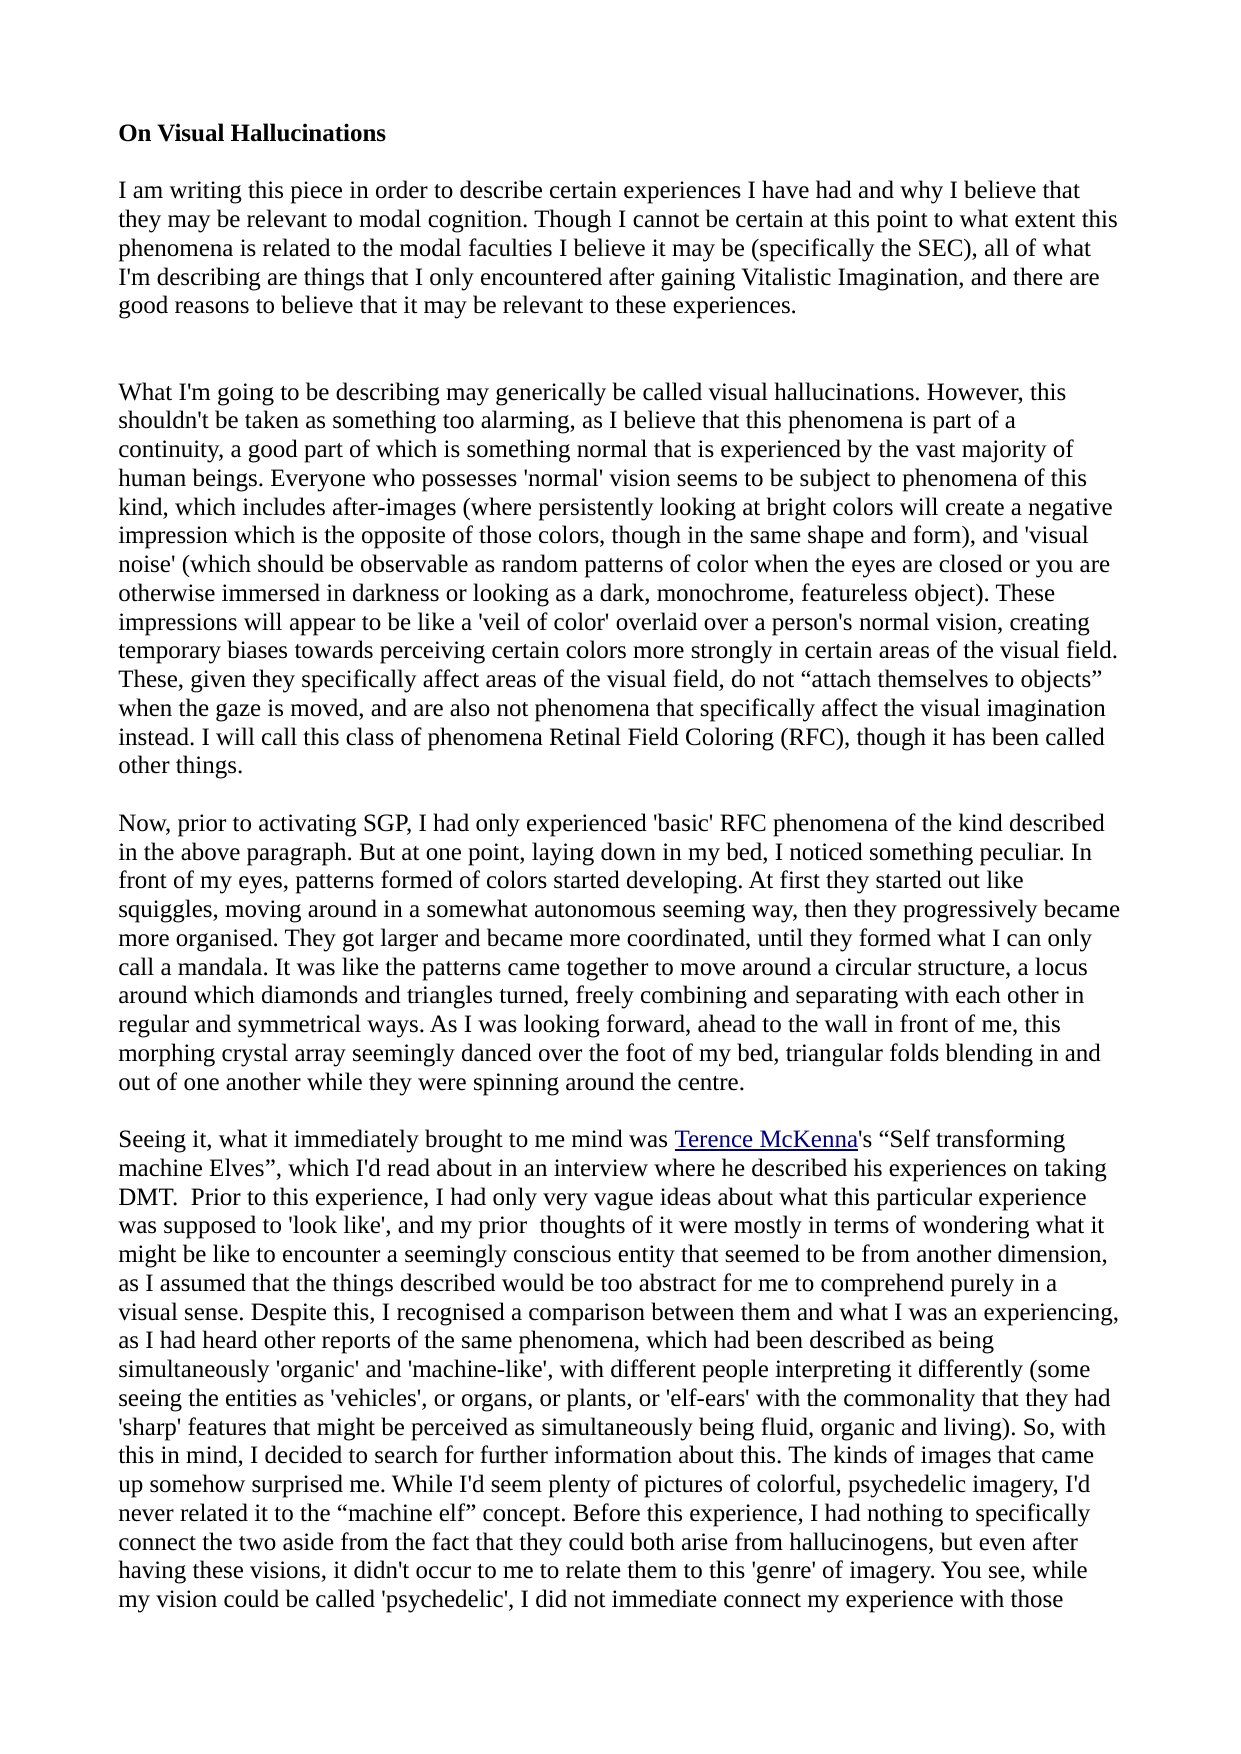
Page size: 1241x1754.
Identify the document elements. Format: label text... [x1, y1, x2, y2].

text What I'm going to be describing may generically be called visual hallucinations. However, this shouldn't be taken as something too alarming, as I believe that this phenomena is part of a continuity, a good part of which is something normal that is experienced by the vast majority of human beings. Everyone who possesses 'normal' vision seems to be subject to phenomena of this kind, which includes after-images (where persistently looking at bright colors will create a negative impression which is the opposite of those colors, though in the same shape and form), and 'visual noise' (which should be observable as random patterns of color when the eyes are closed or you are otherwise immersed in darkness or looking as a dark, monochrome, featureless object). These impressions will appear to be like a 'veil of color' overlaid over a person's normal vision, creating temporary biases towards perceiving certain colors more strongly in certain areas of the visual field. These, given they specifically affect areas of the visual field, do not “attach themselves to objects” when the gaze is moved, and are also not phenomena that specifically affect the visual imagination instead. I will call this class of phenomena Retinal Field Coloring (RFC), though it has been called other things. [118, 377, 1122, 779]
text On Visual Hallucinations [118, 118, 1122, 147]
text Now, prior to activating SGP, I had only experienced 'basic' RFC phenomena of the kind described in the above paragraph. But at one point, laying down in my bed, I noticed something peculiar. In front of my eyes, patterns formed of colors started developing. At first they started out like squiggles, moving around in a somewhat autonomous seeming way, then they progressively became more organised. They got larger and became more coordinated, until they formed what I can only call a mandala. It was like the patterns came together to move around a circular structure, a locus around which diamonds and triangles turned, freely combining and separating with each other in regular and symmetrical ways. As I was looking forward, ahead to the wall in front of me, this morphing crystal array seemingly danced over the foot of my bed, triangular folds blending in and out of one another while they were spinning around the centre. [118, 808, 1122, 1096]
text I am writing this piece in order to describe certain experiences I have had and why I believe that they may be relevant to modal cognition. Though I cannot be certain at this point to what extent this phenomena is related to the modal faculties I believe it may be (specifically the SEC), all of what I'm describing are things that I only encountered after gaining Vitalistic Imagination, and there are good reasons to believe that it may be relevant to these experiences. [118, 176, 1122, 319]
text Seeing it, what it immediately brought to me mind was Terence McKenna's “Self transforming machine Elves”, which I'd read about in an interview where he described his experiences on taking DMT. Prior to this experience, I had only very vague ideas about what this particular experience was supposed to 'look like', and my prior thoughts of it were mostly in terms of wondering what it might be like to encounter a seemingly conscious entity that seemed to be from another dimension, as I assumed that the things described would be too abstract for me to comprehend purely in a visual sense. Despite this, I recognised a comparison between them and what I was an experiencing, as I had heard other reports of the same phenomena, which had been described as being simultaneously 'organic' and 'machine-like', with different people interpreting it differently (some seeing the entities as 'vehicles', or organs, or plants, or 'elf-ears' with the commonality that they had 'sharp' features that might be perceived as simultaneously being fluid, organic and living). So, with this in mind, I decided to search for further information about this. The kinds of images that came up somehow surprised me. While I'd seem plenty of pictures of colorful, psychedelic imagery, I'd never related it to the “machine elf” concept. Before this experience, I had nothing to specifically connect the two aside from the fact that they could both arise from hallucinogens, but even after having these visions, it didn't occur to me to relate them to this 'genre' of imagery. You see, while my vision could be called 'psychedelic', I did not immediate connect my experience with those [118, 1124, 1122, 1613]
